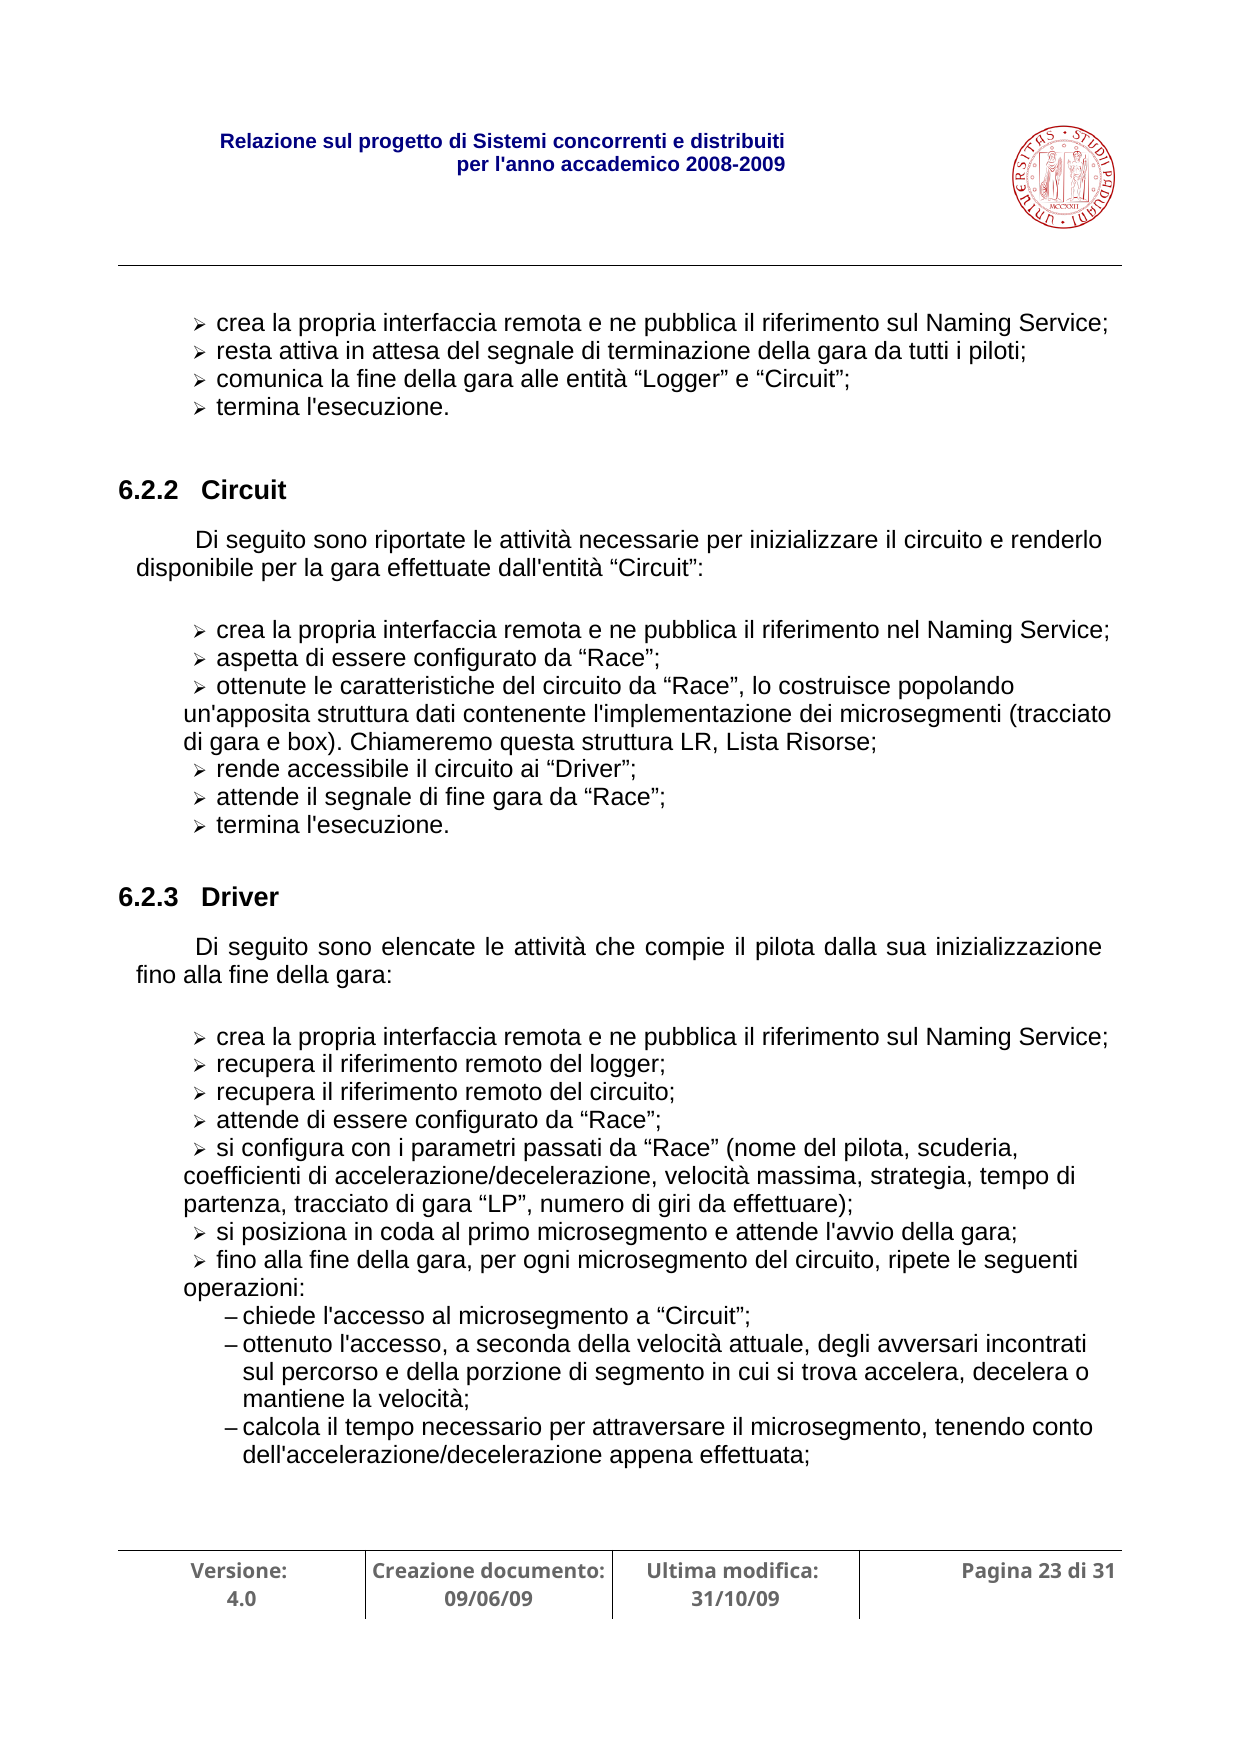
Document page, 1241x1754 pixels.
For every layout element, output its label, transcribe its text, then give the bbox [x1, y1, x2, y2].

list termina l'esecuzione. [183, 811, 1122, 839]
list crea la propria interfaccia remota e ne pubblica il riferimento nel Naming Service; [183, 616, 1122, 643]
list rende accessibile il circuito ai “Driver”; [183, 755, 1122, 783]
list crea la propria interfaccia remota e ne pubblica il riferimento sul Naming Service; [183, 1022, 1122, 1050]
list crea la propria interfaccia remota e ne pubblica il riferimento sul Naming Service; [183, 309, 1122, 337]
list calcola il tempo necessario per attraversare il microsegmento, tenendo conto dell'accelerazione/decelerazione appena effettuata; [224, 1413, 1122, 1469]
text Di seguito sono riportate le attività necessarie per inizializzare il circuito e renderlo disponibile per la gara effettuate dall'entità “Circuit”: [136, 526, 1104, 582]
list aspetta di essere configurato da “Race”; [183, 643, 1122, 671]
list fino alla fine della gara, per ogni microsegmento del circuito, ripete le seguenti operazioni: [183, 1246, 1122, 1302]
list attende di essere configurato da “Race”; [183, 1106, 1122, 1134]
list resta attiva in attesa del segnale di terminazione della gara da tutti i piloti; [183, 337, 1122, 364]
list ottenute le caratteristiche del circuito da “Race”, lo costruisce popolando un'apposita struttura dati contenente l'implementazione dei microsegmenti (tracciato di gara e box). Chiameremo questa struttura LR, Lista Risorse; [183, 671, 1122, 755]
subtitle Driver [118, 882, 1122, 912]
list recupera il riferimento remoto del logger; [183, 1050, 1122, 1078]
subtitle Circuit [118, 475, 1122, 505]
picture [1010, 123, 1117, 231]
list ottenuto l'accesso, a seconda della velocità attuale, degli avversari incontrati sul percorso e della porzione di segmento in cui si trova accelera, decelera o mantiene la velocità; [224, 1329, 1122, 1413]
list chiede l'accesso al microsegmento a “Circuit”; [224, 1302, 1122, 1329]
list recupera il riferimento remoto del circuito; [183, 1078, 1122, 1106]
list si configura con i parametri passati da “Race” (nome del pilota, scuderia, coefficienti di accelerazione/decelerazione, velocità massima, strategia, tempo di partenza, tracciato di gara “LP”, numero di giri da effettuare); [183, 1134, 1122, 1218]
list si posiziona in coda al primo microsegmento e attende l'avvio della gara; [183, 1218, 1122, 1246]
text Di seguito sono elencate le attività che compie il pilota dalla sua inizializzazione fino alla fine della gara: [136, 933, 1104, 988]
list termina l'esecuzione. [183, 392, 1122, 420]
list attende il segnale di fine gara da “Race”; [183, 783, 1122, 811]
list comunica la fine della gara alle entità “Logger” e “Circuit”; [183, 364, 1122, 392]
